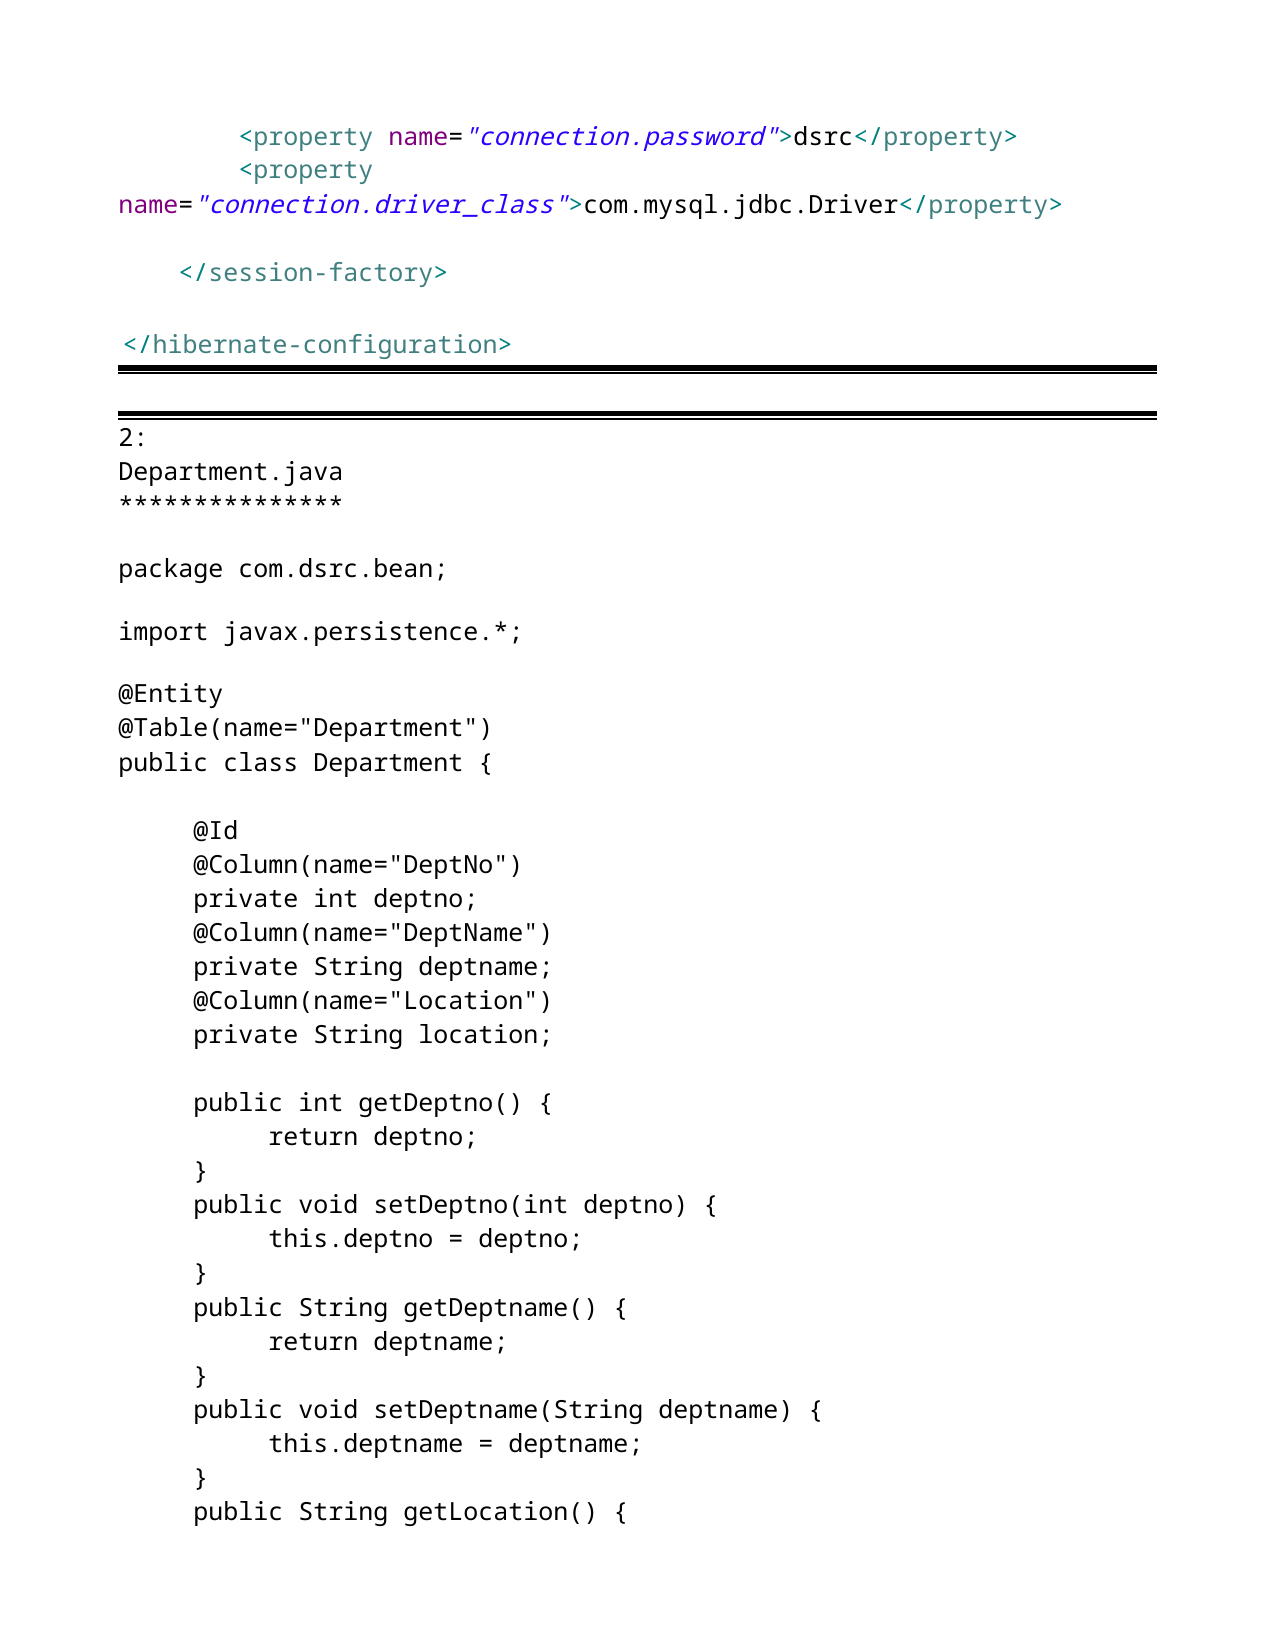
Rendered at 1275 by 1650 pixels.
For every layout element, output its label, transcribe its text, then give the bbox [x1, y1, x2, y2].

text <property name="connection.password">dsrc</property> [118, 118, 1157, 152]
text } [118, 1357, 1157, 1391]
text @Column(name="DeptNo") [118, 846, 1157, 880]
text public String getLocation() { [118, 1493, 1157, 1528]
text @Column(name="Location") [118, 983, 1157, 1017]
text import javax.persistence.*; [118, 613, 1157, 647]
text } [118, 1153, 1157, 1187]
text return deptno; [118, 1119, 1157, 1153]
text private String deptname; [118, 948, 1157, 983]
text public void setDeptname(String deptname) { [118, 1391, 1157, 1425]
text } [118, 1255, 1157, 1289]
text @Id [118, 812, 1157, 846]
text public class Department { [118, 744, 1157, 778]
text return deptname; [118, 1323, 1157, 1357]
text public String getDeptname() { [118, 1289, 1157, 1323]
text private String location; [118, 1017, 1157, 1051]
text this.deptno = deptno; [118, 1221, 1157, 1255]
text @Entity [118, 676, 1157, 710]
text </hibernate-configuration> [118, 322, 1157, 365]
text public int getDeptno() { [118, 1085, 1157, 1119]
text 2: [118, 420, 1157, 453]
text this.deptname = deptname; [118, 1425, 1157, 1459]
text private int deptno; [118, 880, 1157, 914]
text package com.dsrc.bean; [118, 550, 1157, 584]
text @Column(name="DeptName") [118, 914, 1157, 948]
text </session-factory> [118, 254, 1157, 288]
text <property name="connection.driver_class">com.mysql.jdbc.Driver</property> [118, 152, 1157, 220]
text Department.java [118, 453, 1157, 488]
text @Table(name="Department") [118, 710, 1157, 744]
text *************** [118, 488, 1157, 522]
text public void setDeptno(int deptno) { [118, 1187, 1157, 1221]
text } [118, 1459, 1157, 1493]
